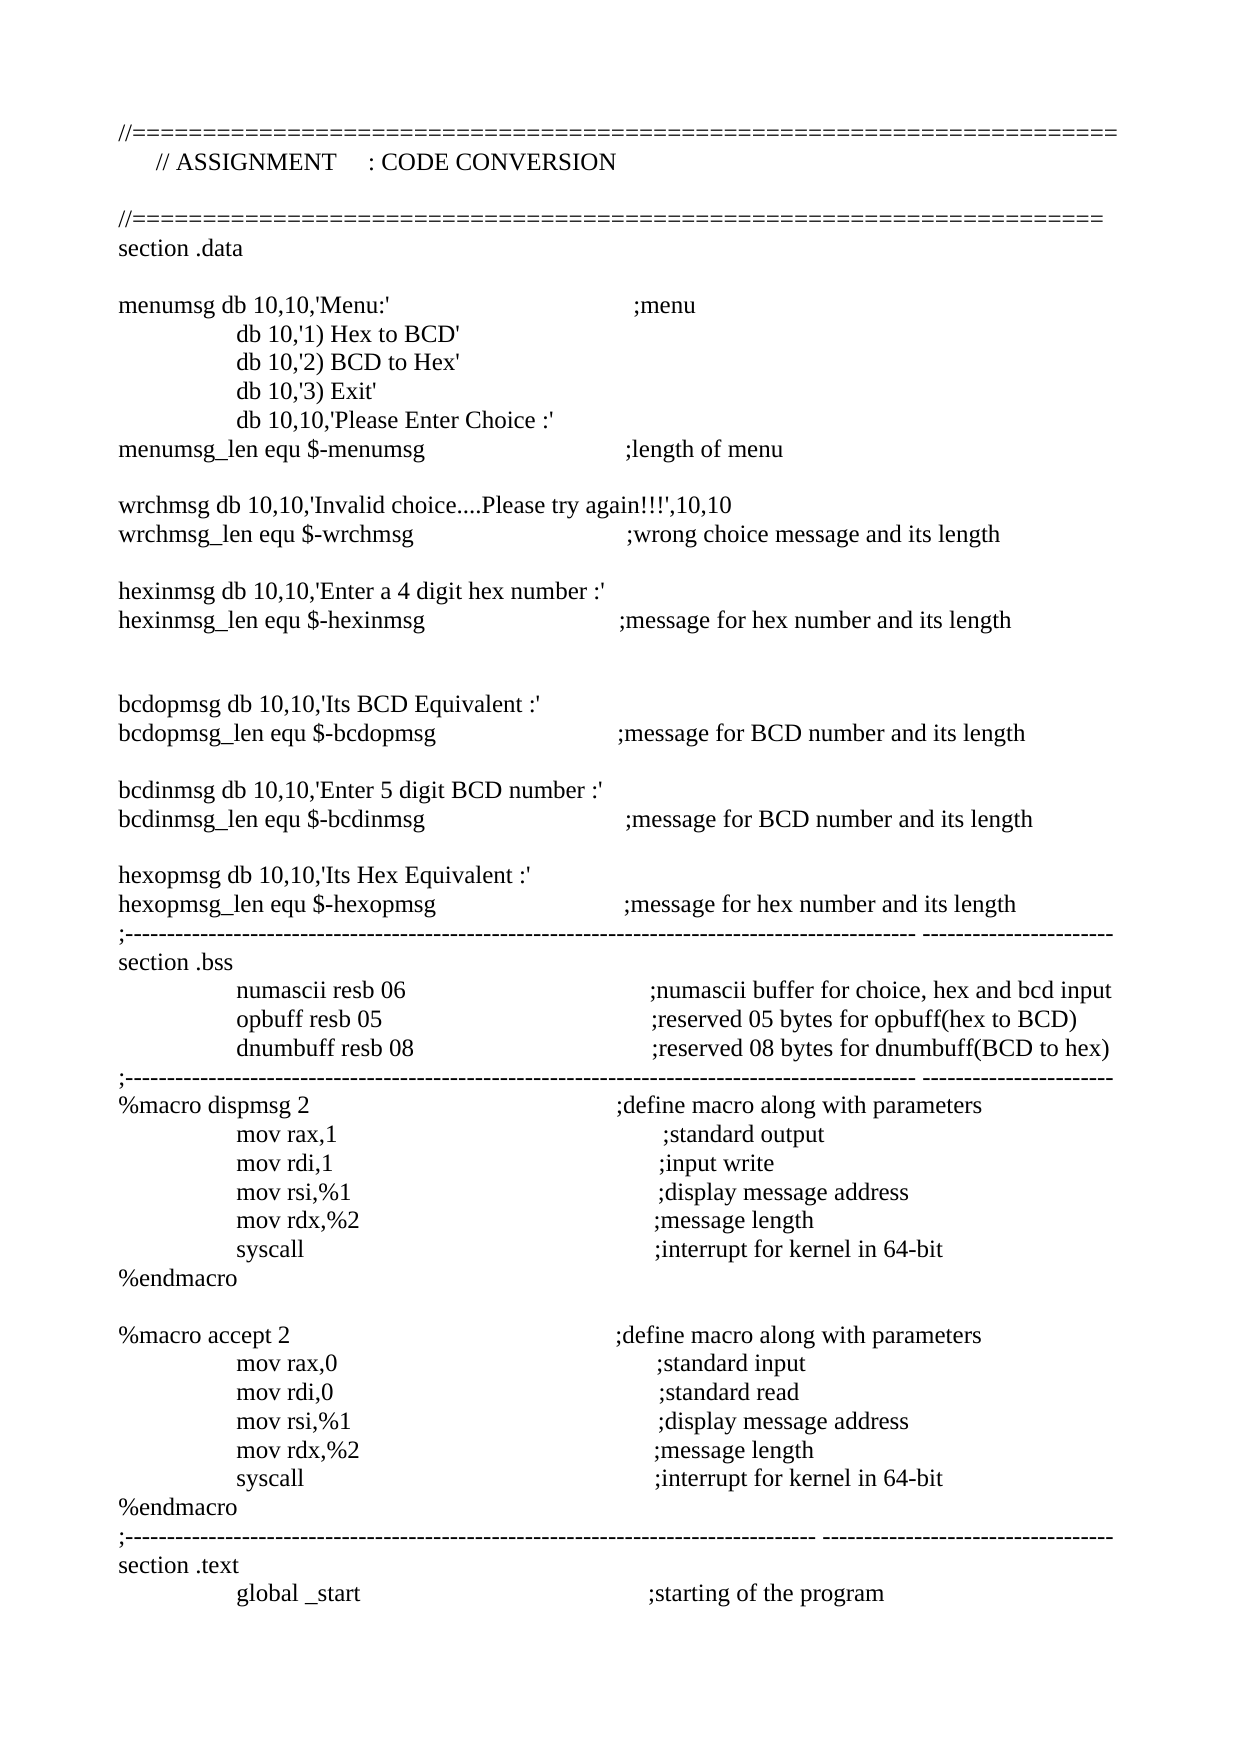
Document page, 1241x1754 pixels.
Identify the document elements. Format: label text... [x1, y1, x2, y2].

text section .data [118, 233, 1122, 262]
text mov rax,1 ;standard output [118, 1119, 1122, 1148]
text wrchmsg_len equ $-wrchmsg ;wrong choice message and its length [118, 519, 1122, 548]
text mov rdi,1 ;input write [118, 1148, 1122, 1177]
text %macro accept 2 ;define macro along with parameters [118, 1320, 1122, 1348]
text mov rsi,%1 ;display message address [118, 1406, 1122, 1435]
text ;----------------------------------------------------------------------------------- ----------------------------------- [118, 1521, 1122, 1550]
text db 10,'3) Exit' [118, 376, 1122, 405]
text syscall ;interrupt for kernel in 64-bit [118, 1463, 1122, 1492]
text bcdopmsg_len equ $-bcdopmsg ;message for BCD number and its length [118, 718, 1122, 747]
text section .text [118, 1550, 1122, 1578]
text dnumbuff resb 08 ;reserved 08 bytes for dnumbuff(BCD to hex) [118, 1033, 1122, 1062]
text hexinmsg_len equ $-hexinmsg ;message for hex number and its length [118, 605, 1122, 633]
text db 10,'1) Hex to BCD' [118, 319, 1122, 347]
text wrchmsg db 10,10,'Invalid choice....Please try again!!!',10,10 [118, 490, 1122, 519]
text bcdinmsg_len equ $-bcdinmsg ;message for BCD number and its length [118, 804, 1122, 832]
text mov rdx,%2 ;message length [118, 1435, 1122, 1463]
text bcdopmsg db 10,10,'Its BCD Equivalent :' [118, 689, 1122, 718]
text menumsg_len equ $-menumsg ;length of menu [118, 434, 1122, 462]
text mov rdx,%2 ;message length [118, 1206, 1122, 1234]
text mov rsi,%1 ;display message address [118, 1177, 1122, 1206]
text opbuff resb 05 ;reserved 05 bytes for opbuff(hex to BCD) [118, 1004, 1122, 1033]
text hexopmsg_len equ $-hexopmsg ;message for hex number and its length [118, 889, 1122, 918]
text hexopmsg db 10,10,'Its Hex Equivalent :' [118, 861, 1122, 889]
text db 10,10,'Please Enter Choice :' [118, 405, 1122, 434]
text mov rdi,0 ;standard read [118, 1377, 1122, 1406]
text //====================================================================== [118, 118, 1122, 147]
text global _start ;starting of the program [118, 1578, 1122, 1607]
text ;----------------------------------------------------------------------------------------------- ----------------------- [118, 918, 1122, 947]
text %endmacro [118, 1492, 1122, 1521]
text //===================================================================== [118, 204, 1122, 233]
text ;----------------------------------------------------------------------------------------------- ----------------------- [118, 1062, 1122, 1091]
text %macro dispmsg 2 ;define macro along with parameters [118, 1091, 1122, 1119]
text syscall ;interrupt for kernel in 64-bit [118, 1234, 1122, 1263]
text numascii resb 06 ;numascii buffer for choice, hex and bcd input [118, 976, 1122, 1004]
text %endmacro [118, 1263, 1122, 1292]
text mov rax,0 ;standard input [118, 1348, 1122, 1377]
text section .bss [118, 947, 1122, 976]
text db 10,'2) BCD to Hex' [118, 347, 1122, 376]
text hexinmsg db 10,10,'Enter a 4 digit hex number :' [118, 576, 1122, 605]
text menumsg db 10,10,'Menu:' ;menu [118, 290, 1122, 319]
text bcdinmsg db 10,10,'Enter 5 digit BCD number :' [118, 775, 1122, 804]
text // ASSIGNMENT : CODE CONVERSION [118, 147, 1122, 176]
